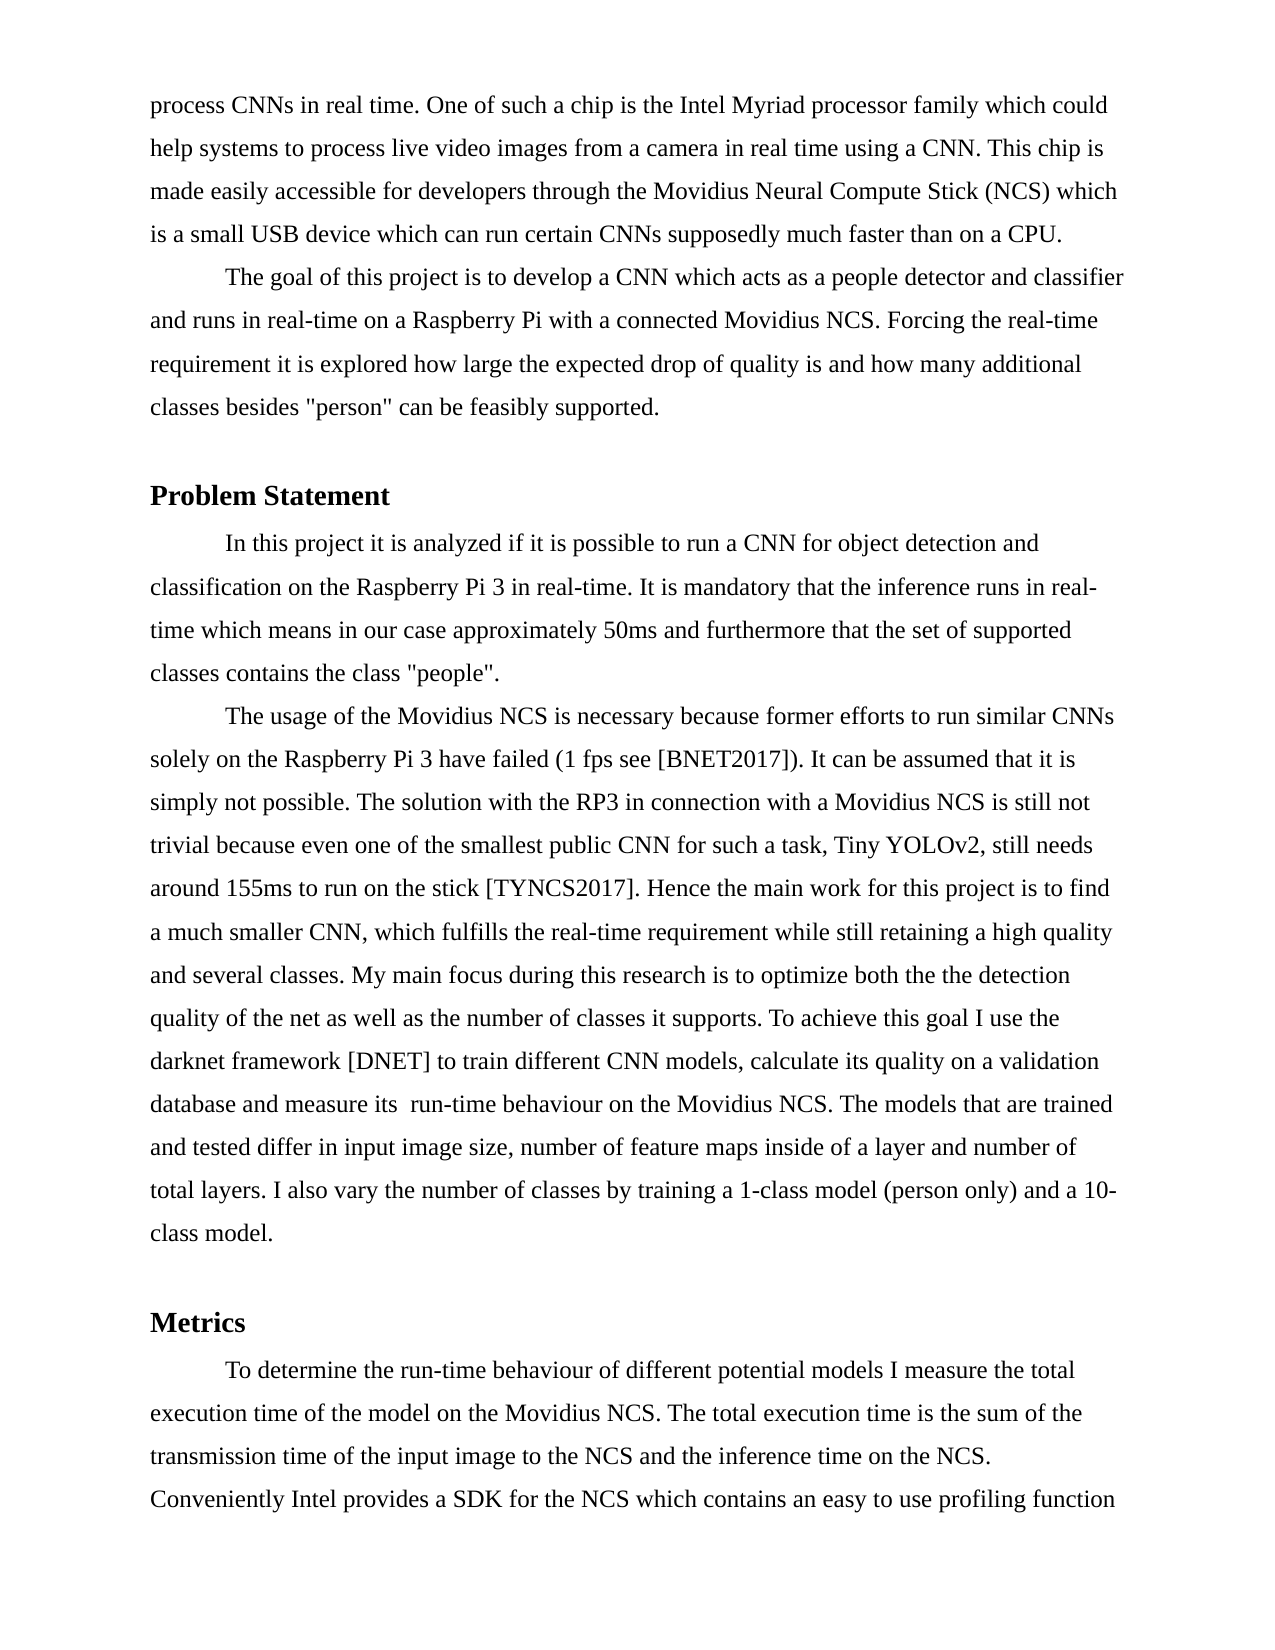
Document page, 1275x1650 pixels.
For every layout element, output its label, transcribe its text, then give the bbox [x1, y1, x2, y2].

text To determine the run-time behaviour of different potential models I measure the total execution time of the model on the Movidius NCS. The total execution time is the sum of the transmission time of the input image to the NCS and the inference time on the NCS. Conveniently Intel provides a SDK for the NCS which contains an easy to use profiling function [150, 1355, 1125, 1513]
text process CNNs in real time. One of such a chip is the Intel Myriad processor family which could help systems to process live video images from a camera in real time using a CNN. This chip is made easily accessible for developers through the Movidius Neural Compute Stick (NCS) which is a small USB device which can run certain CNNs supposedly much faster than on a CPU. [150, 90, 1125, 248]
text In this project it is analyzed if it is possible to run a CNN for object detection and classification on the Raspberry Pi 3 in real-time. It is mandatory that the inference runs in real-time which means in our case approximately 50ms and furthermore that the set of supported classes contains the class "people". [150, 528, 1125, 687]
text Problem Statement [150, 478, 1125, 512]
text The usage of the Movidius NCS is necessary because former efforts to run similar CNNs solely on the Raspberry Pi 3 have failed (1 fps see [BNET2017]). It can be assumed that it is simply not possible. The solution with the RP3 in connection with a Movidius NCS is still not trivial because even one of the smallest public CNN for such a task, Tiny YOLOv2, still needs around 155ms to run on the stick [TYNCS2017]. Hence the main work for this project is to find a much smaller CNN, which fulfills the real-time requirement while still retaining a high quality and several classes. My main focus during this research is to optimize both the the detection quality of the net as well as the number of classes it supports. To achieve this goal I use the darknet framework [DNET] to train different CNN models, calculate its quality on a validation database and measure its run-time behaviour on the Movidius NCS. The models that are trained and tested differ in input image size, number of feature maps inside of a layer and number of total layers. I also vary the number of classes by training a 1-class model (person only) and a 10-class model. [150, 701, 1125, 1247]
text Metrics [150, 1305, 1125, 1338]
text The goal of this project is to develop a CNN which acts as a people detector and classifier and runs in real-time on a Raspberry Pi with a connected Movidius NCS. Forcing the real-time requirement it is explored how large the expected drop of quality is and how many additional classes besides "person" can be feasibly supported. [150, 262, 1125, 421]
